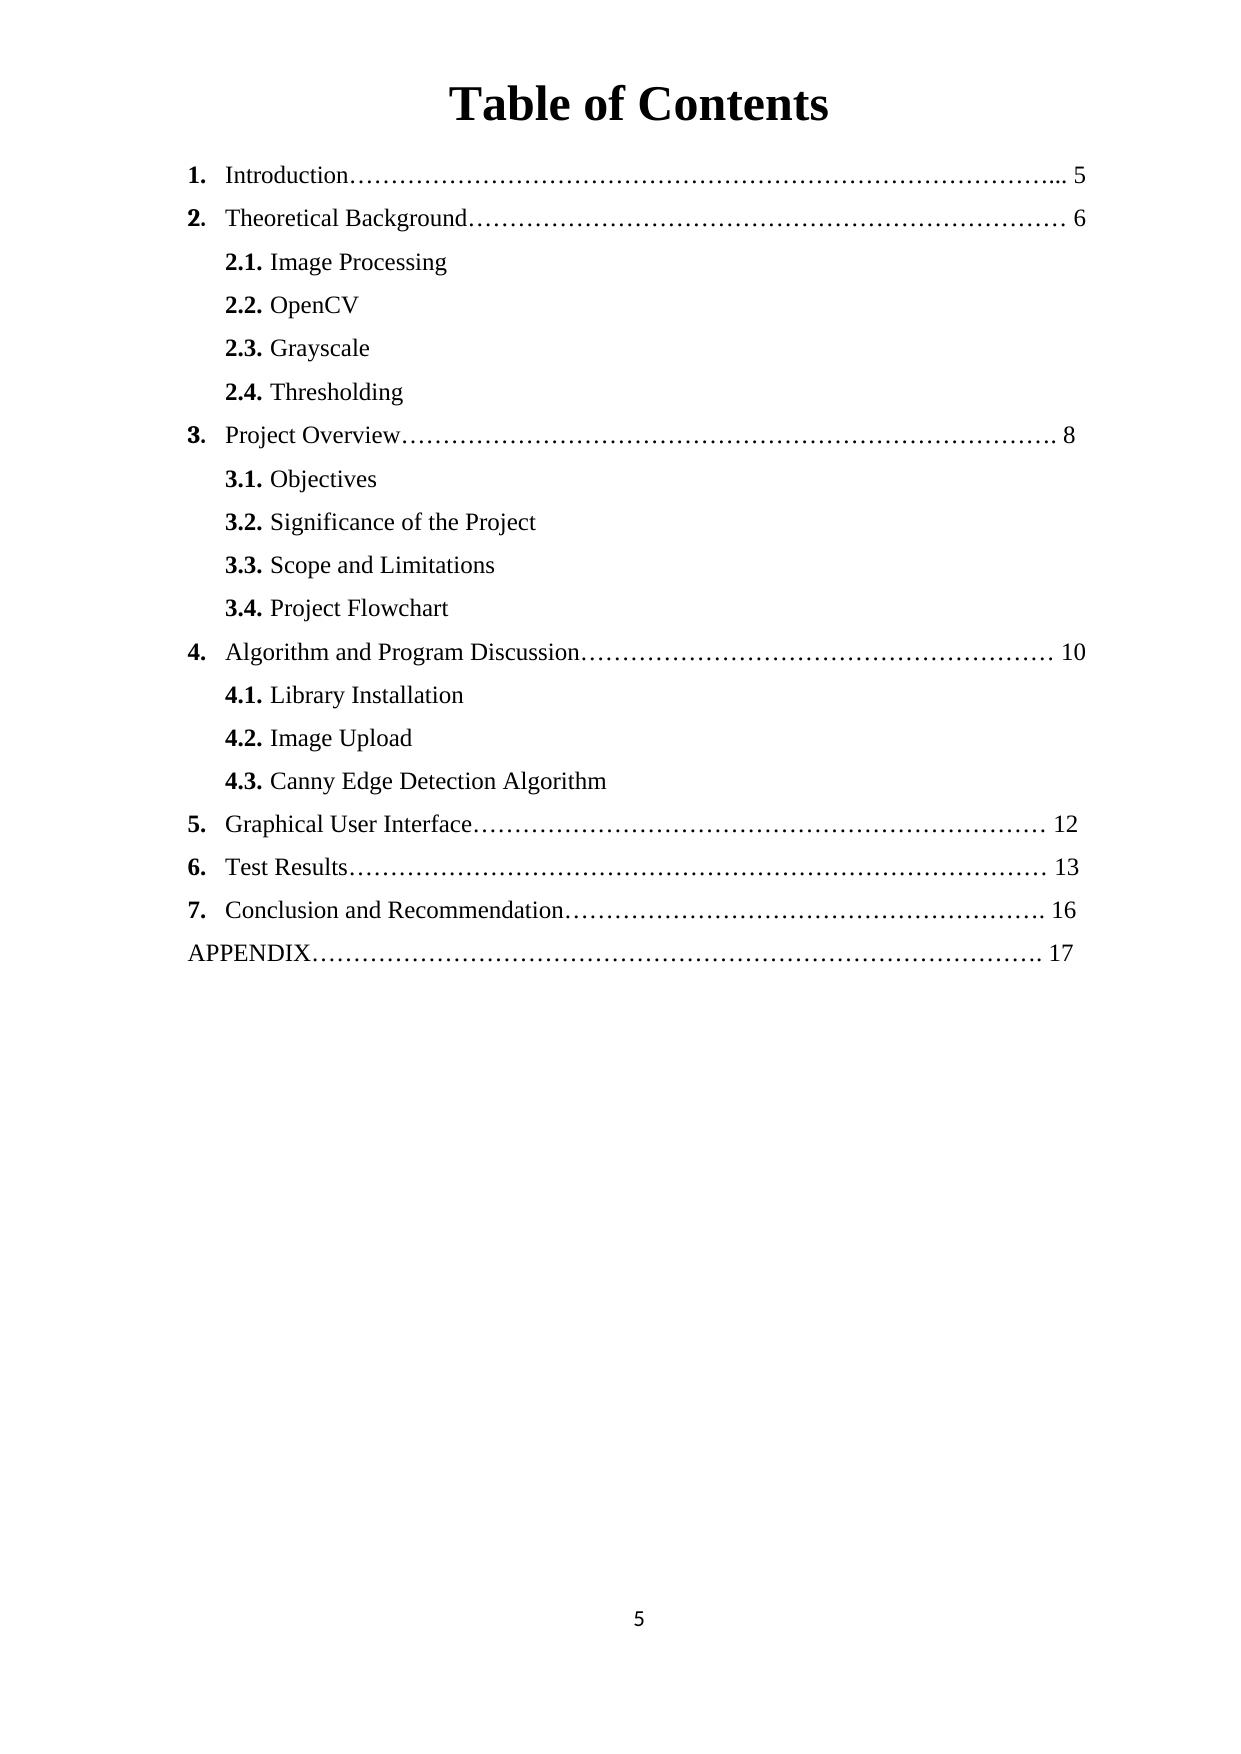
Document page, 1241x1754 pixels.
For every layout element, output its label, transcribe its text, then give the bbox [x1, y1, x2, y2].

list Project Flowchart [225, 593, 1090, 622]
list Thresholding [225, 377, 1090, 405]
text APPENDIX……………………………………………………………………………. 17 [187, 938, 1090, 967]
list Objectives [225, 464, 1090, 493]
list Image Upload [225, 723, 1090, 752]
list Introduction…………………………………………………………………………... 5 [187, 160, 1090, 188]
list Graphical User Interface…………………………………………………………… 12 [187, 809, 1090, 838]
list OpenCV [225, 290, 1090, 319]
list Theoretical Background……………………………………………………………… 6 [187, 203, 1090, 232]
list Canny Edge Detection Algorithm [225, 766, 1090, 795]
list Image Processing [225, 247, 1090, 276]
list Significance of the Project [225, 507, 1090, 536]
list Test Results………………………………………………………………………… 13 [187, 852, 1090, 881]
list Library Installation [225, 680, 1090, 708]
list Conclusion and Recommendation…………………………………………………. 16 [187, 895, 1090, 924]
list Algorithm and Program Discussion………………………………………………… 10 [187, 637, 1090, 665]
list Grayscale [225, 333, 1090, 362]
text Table of Contents [187, 73, 1090, 131]
list Scope and Limitations [225, 550, 1090, 579]
list Project Overview……………………………………………………………………. 8 [187, 420, 1090, 449]
